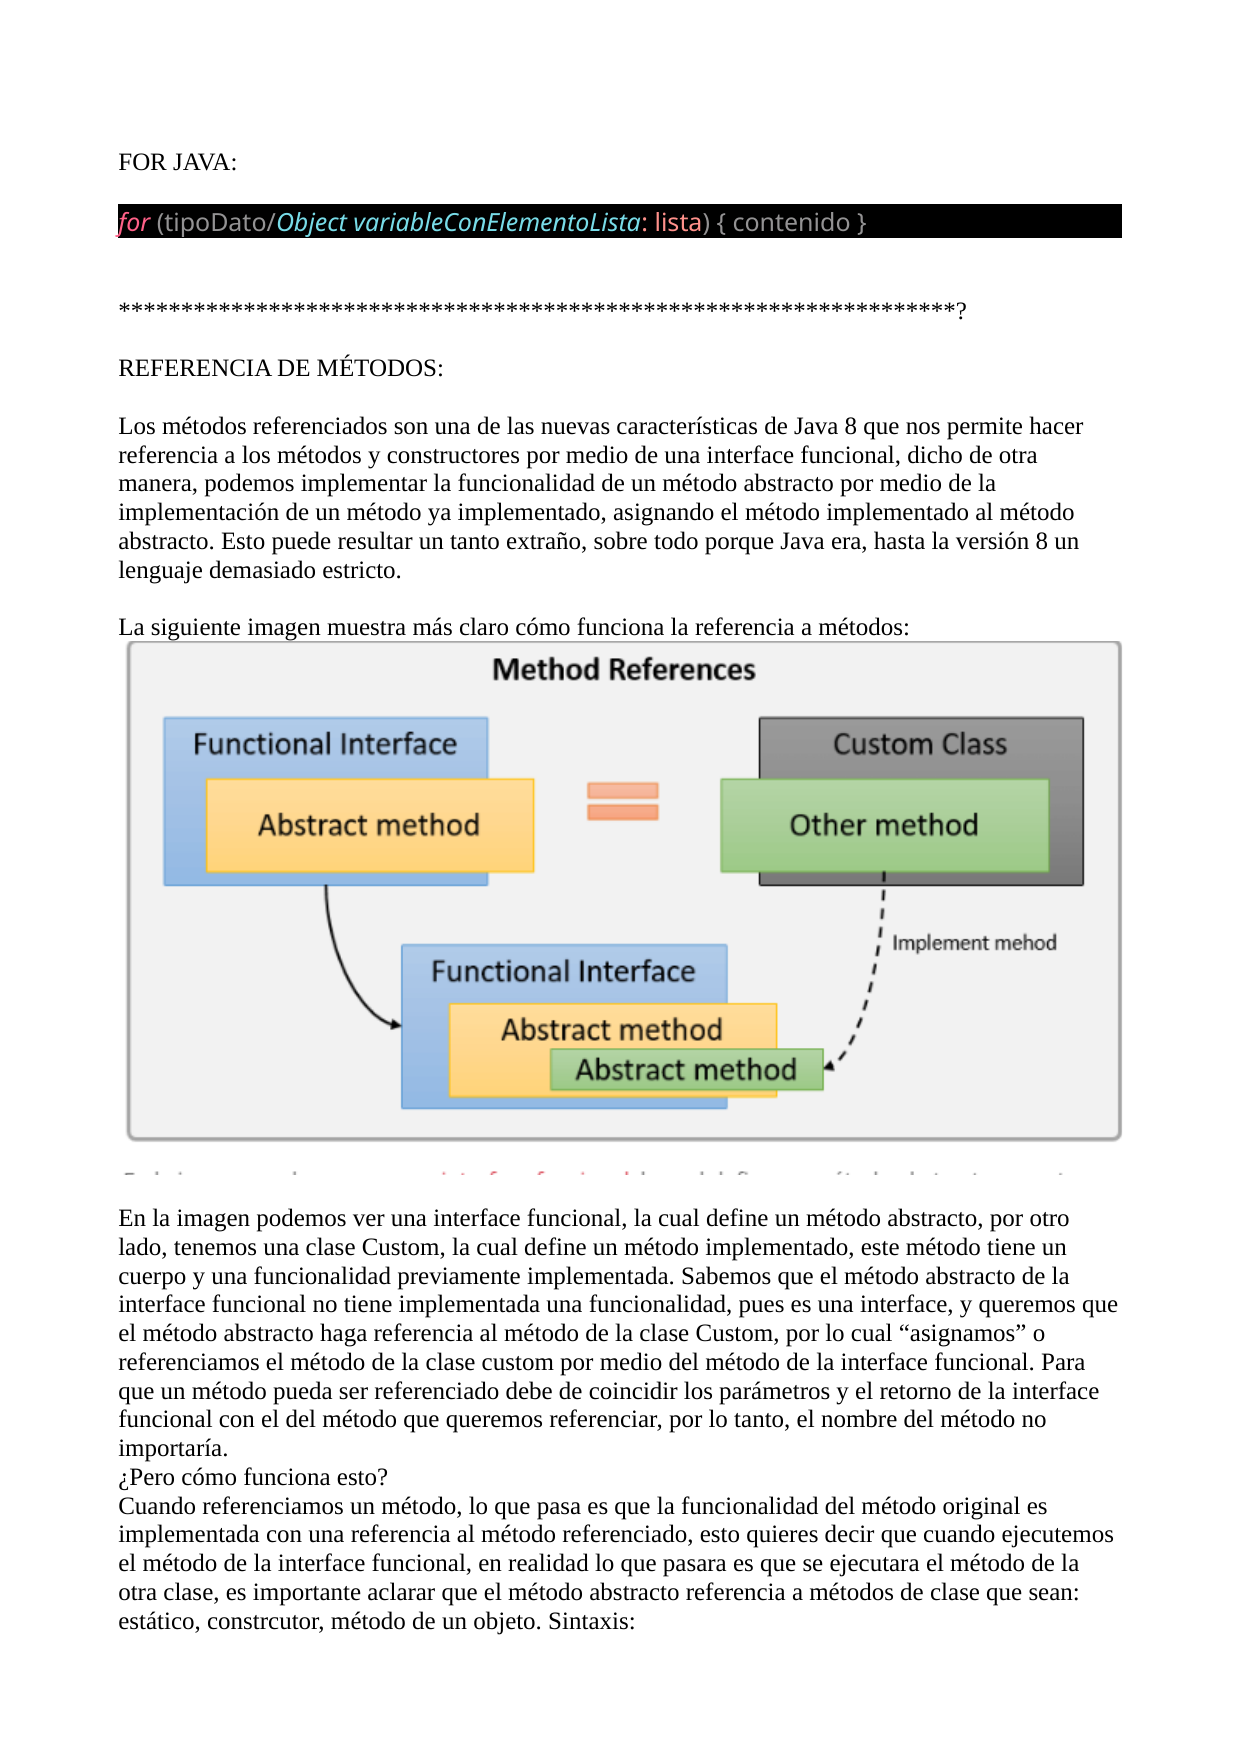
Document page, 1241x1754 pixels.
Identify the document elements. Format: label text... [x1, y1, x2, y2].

text ¿Pero cómo funciona esto? [118, 1462, 1122, 1491]
text Cuando referenciamos un método, lo que pasa es que la funcionalidad del método original es implementada con una referencia al método referenciado, esto quieres decir que cuando ejecutemos el método de la interface funcional, en realidad lo que pasara es que se ejecutara el método de la otra clase, es importante aclarar que el método abstracto referencia a métodos de clase que sean: estático, constrcutor, método de un objeto. Sintaxis: [118, 1491, 1122, 1634]
text FOR JAVA: [118, 147, 1122, 176]
text Los métodos referenciados son una de las nuevas características de Java 8 que nos permite hacer referencia a los métodos y constructores por medio de una interface funcional, dicho de otra manera, podemos implementar la funcionalidad de un método abstracto por medio de la implementación de un método ya implementado, asignando el método implementado al método abstracto. Esto puede resultar un tanto extraño, sobre todo porque Java era, hasta la versión 8 un lenguaje demasiado estricto. [118, 411, 1122, 583]
text REFERENCIA DE MÉTODOS: [118, 353, 1122, 382]
text for (tipoDato/Object variableConElementoLista: lista) { contenido } [118, 204, 1122, 238]
text *******************************************************************? [118, 296, 1122, 325]
text La siguiente imagen muestra más claro cómo funciona la referencia a métodos: [118, 612, 1122, 641]
text En la imagen podemos ver una interface funcional, la cual define un método abstracto, por otro lado, tenemos una clase Custom, la cual define un método implementado, este método tiene un cuerpo y una funcionalidad previamente implementada. Sabemos que el método abstracto de la interface funcional no tiene implementada una funcionalidad, pues es una interface, y queremos que el método abstracto haga referencia al método de la clase Custom, por lo cual “asignamos” o referenciamos el método de la clase custom por medio del método de la interface funcional. Para que un método pueda ser referenciado debe de coincidir los parámetros y el retorno de la interface funcional con el del método que queremos referenciar, por lo tanto, el nombre del método no importaría. [118, 1203, 1122, 1462]
